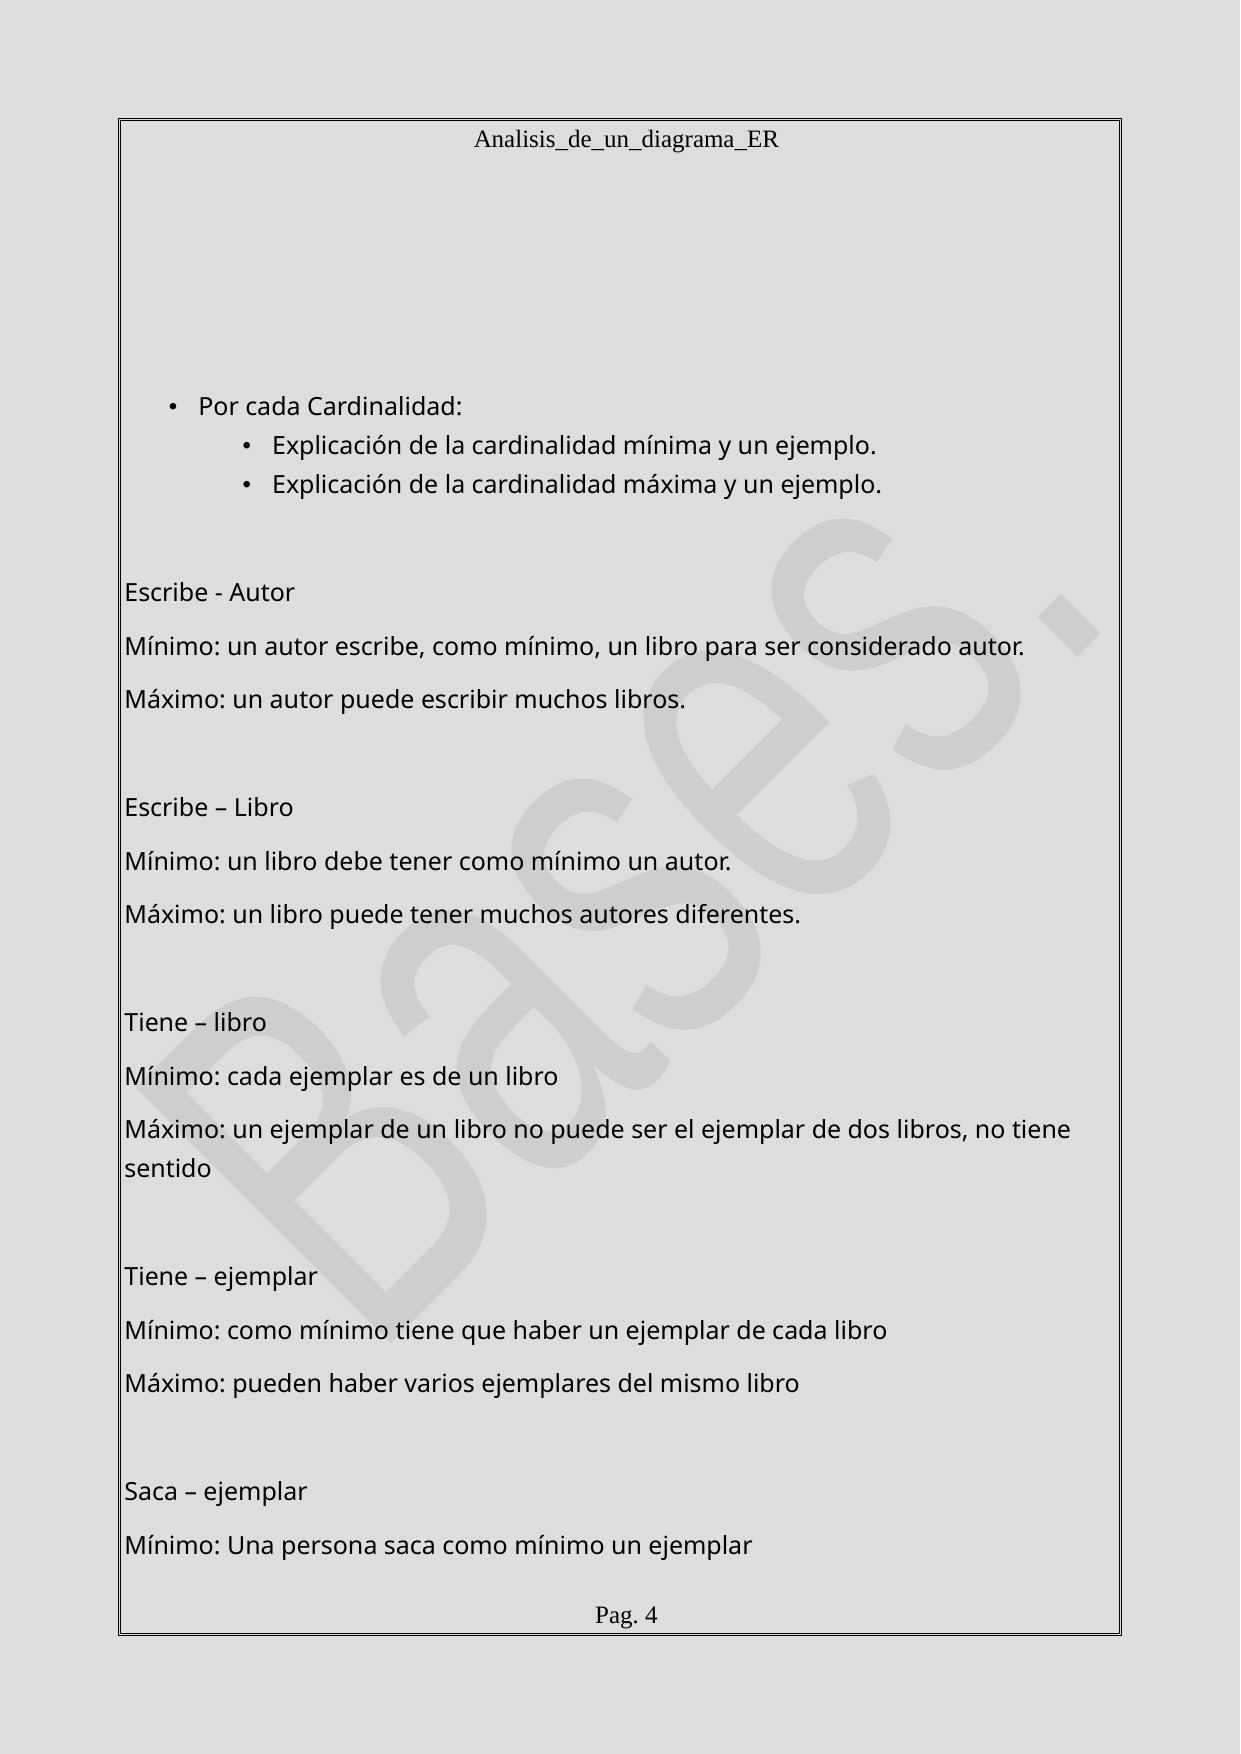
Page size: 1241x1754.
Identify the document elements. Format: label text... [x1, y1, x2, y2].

text Máximo: un autor puede escribir muchos libros. [677, 684, 777, 716]
text Mínimo: un libro debe tener como mínimo un autor. [772, 843, 847, 860]
text Tiene – libro [288, 1004, 490, 1038]
text Máximo: un libro puede tener muchos autores diferentes. [124, 897, 584, 931]
text Mínimo: un autor escribe, como mínimo, un libro para ser considerado autor. [124, 628, 818, 662]
text Tiene – libro [577, 1004, 1116, 1038]
text [883, 789, 1116, 823]
text [564, 812, 616, 823]
text Mínimo: un libro debe tener como mínimo un autor. [124, 843, 517, 877]
text Máximo: un ejemplar de un libro no puede ser el ejemplar de dos libros, no tiene sentido [124, 1112, 231, 1185]
list Por cada Cardinalidad: [168, 389, 1116, 423]
text Mínimo: cada ejemplar es de un libro [492, 1058, 581, 1092]
list Explicación de la cardinalidad mínima y un ejemplo. [242, 428, 1116, 462]
text Mínimo: como mínimo tiene que haber un ejemplar de cada libro [124, 1312, 1116, 1346]
text Máximo: un ejemplar de un libro no puede ser el ejemplar de dos libros, no tiene sentido [311, 1138, 442, 1185]
text Mínimo: un libro debe tener como mínimo un autor. [865, 843, 1116, 877]
text [738, 789, 857, 823]
text Máximo: un ejemplar de un libro no puede ser el ejemplar de dos libros, no tiene sentido [207, 1112, 320, 1172]
text Mínimo: Una persona saca como mínimo un ejemplar [124, 1527, 1116, 1561]
text Tiene – ejemplar [124, 1259, 339, 1293]
text Mínimo: cada ejemplar es de un libro [124, 1058, 164, 1092]
text Escribe - Autor [124, 574, 773, 608]
text Mínimo: cada ejemplar es de un libro [188, 1058, 321, 1092]
text Máximo: pueden haber varios ejemplares del mismo libro [124, 1366, 1116, 1400]
text Máximo: un libro puede tener muchos autores diferentes. [603, 904, 723, 931]
text Mínimo: un autor escribe, como mínimo, un libro para ser considerado autor. [892, 644, 976, 662]
text Tiene – libro [506, 1008, 562, 1038]
text [617, 789, 698, 823]
list Explicación de la cardinalidad máxima y un ejemplo. [242, 467, 1116, 501]
text Máximo: un autor puede escribir muchos libros. [1017, 682, 1116, 716]
text Mínimo: un libro debe tener como mínimo un autor. [544, 843, 763, 877]
text [442, 1259, 1116, 1293]
text Máximo: un autor puede escribir muchos libros. [124, 682, 653, 716]
text [804, 574, 1116, 608]
text Mínimo: cada ejemplar es de un libro [595, 1058, 1116, 1092]
text Máximo: un ejemplar de un libro no puede ser el ejemplar de dos libros, no tiene sentido [411, 1112, 1116, 1185]
text Mínimo: un autor escribe, como mínimo, un libro para ser considerado autor. [987, 628, 1116, 662]
text Máximo: un libro puede tener muchos autores diferentes. [736, 897, 1116, 931]
text Escribe – Libro [124, 789, 548, 823]
text Tiene – libro [124, 1004, 224, 1038]
text [354, 1259, 418, 1291]
text Mínimo: cada ejemplar es de un libro [342, 1058, 461, 1092]
text Máximo: un autor puede escribir muchos libros. [786, 682, 988, 716]
text Saca – ejemplar [124, 1474, 1116, 1508]
